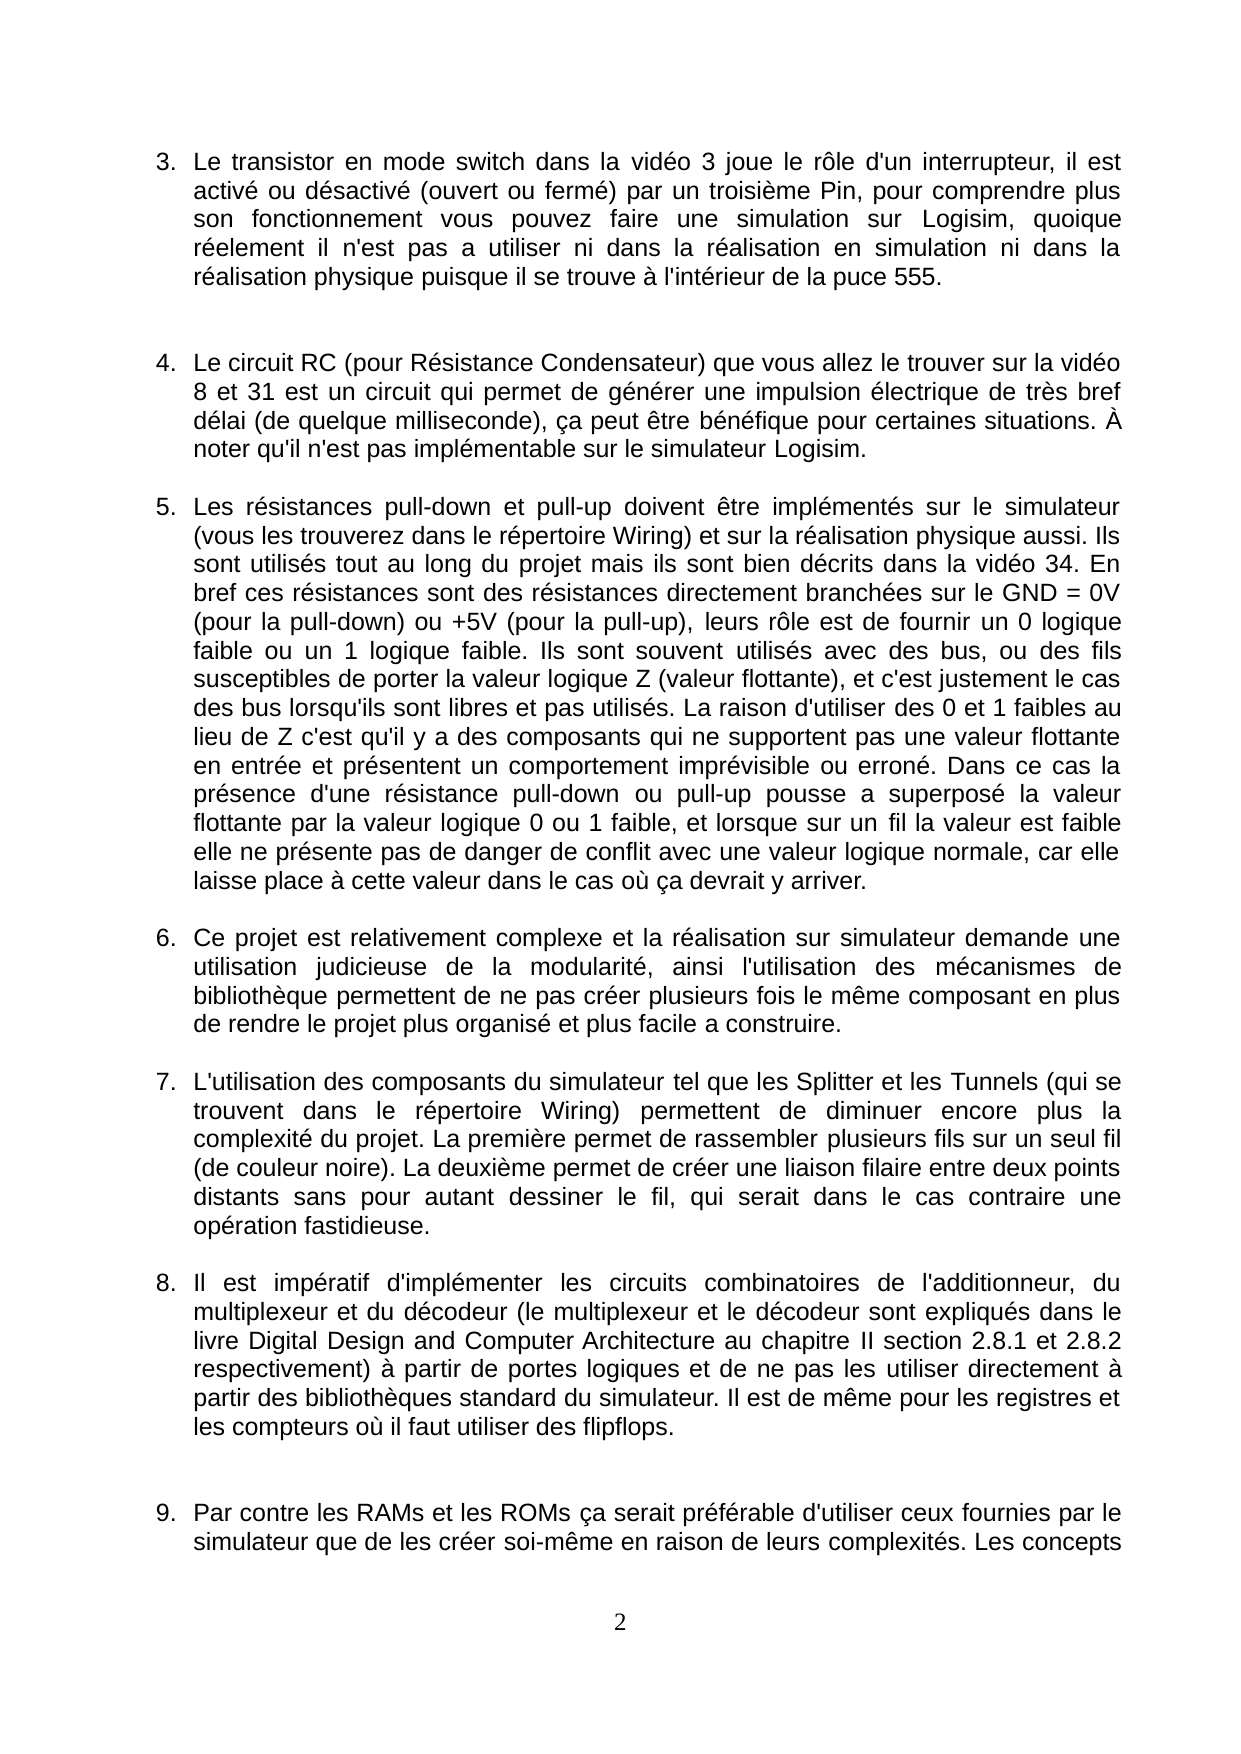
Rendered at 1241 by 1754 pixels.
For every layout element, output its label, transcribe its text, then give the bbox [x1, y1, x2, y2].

list Le transistor en mode switch dans la vidéo 3 joue le rôle d'un interrupteur, il est activé ou désactivé (ouvert ou fermé) par un troisième Pin, pour comprendre plus son fonctionnement vous pouvez faire une simulation sur Logisim, quoique réelement il n'est pas a utiliser ni dans la réalisation en simulation ni dans la réalisation physique puisque il se trouve à l'intérieur de la puce 555. [156, 147, 1122, 291]
list Il est impératif d'implémenter les circuits combinatoires de l'additionneur, du multiplexeur et du décodeur (le multiplexeur et le décodeur sont expliqués dans le livre Digital Design and Computer Architecture au chapitre II section 2.8.1 et 2.8.2 respectivement) à partir de portes logiques et de ne pas les utiliser directement à partir des bibliothèques standard du simulateur. Il est de même pour les registres et les compteurs où il faut utiliser des flipflops. [156, 1268, 1122, 1441]
list Le circuit RC (pour Résistance Condensateur) que vous allez le trouver sur la vidéo 8 et 31 est un circuit qui permet de générer une impulsion électrique de très bref délai (de quelque milliseconde), ça peut être bénéfique pour certaines situations. À noter qu'il n'est pas implémentable sur le simulateur Logisim. [156, 348, 1122, 463]
list L'utilisation des composants du simulateur tel que les Splitter et les Tunnels (qui se trouvent dans le répertoire Wiring) permettent de diminuer encore plus la complexité du projet. La première permet de rassembler plusieurs fils sur un seul fil (de couleur noire). La deuxième permet de créer une liaison filaire entre deux points distants sans pour autant dessiner le fil, qui serait dans le cas contraire une opération fastidieuse. [156, 1067, 1122, 1239]
list Ce projet est relativement complexe et la réalisation sur simulateur demande une utilisation judicieuse de la modularité, ainsi l'utilisation des mécanismes de bibliothèque permettent de ne pas créer plusieurs fois le même composant en plus de rendre le projet plus organisé et plus facile a construire. [156, 923, 1122, 1038]
list Les résistances pull-down et pull-up doivent être implémentés sur le simulateur (vous les trouverez dans le répertoire Wiring) et sur la réalisation physique aussi. Ils sont utilisés tout au long du projet mais ils sont bien décrits dans la vidéo 34. En bref ces résistances sont des résistances directement branchées sur le GND = 0V (pour la pull-down) ou +5V (pour la pull-up), leurs rôle est de fournir un 0 logique faible ou un 1 logique faible. Ils sont souvent utilisés avec des bus, ou des fils susceptibles de porter la valeur logique Z (valeur flottante), et c'est justement le cas des bus lorsqu'ils sont libres et pas utilisés. La raison d'utiliser des 0 et 1 faibles au lieu de Z c'est qu'il y a des composants qui ne supportent pas une valeur flottante en entrée et présentent un comportement imprévisible ou erroné. Dans ce cas la présence d'une résistance pull-down ou pull-up pousse a superposé la valeur flottante par la valeur logique 0 ou 1 faible, et lorsque sur un fil la valeur est faible elle ne présente pas de danger de conflit avec une valeur logique normale, car elle laisse place à cette valeur dans le cas où ça devrait y arriver. [156, 492, 1122, 894]
list Par contre les RAMs et les ROMs ça serait préférable d'utiliser ceux fournies par le simulateur que de les créer soi-même en raison de leurs complexités. Les concepts [156, 1498, 1122, 1556]
